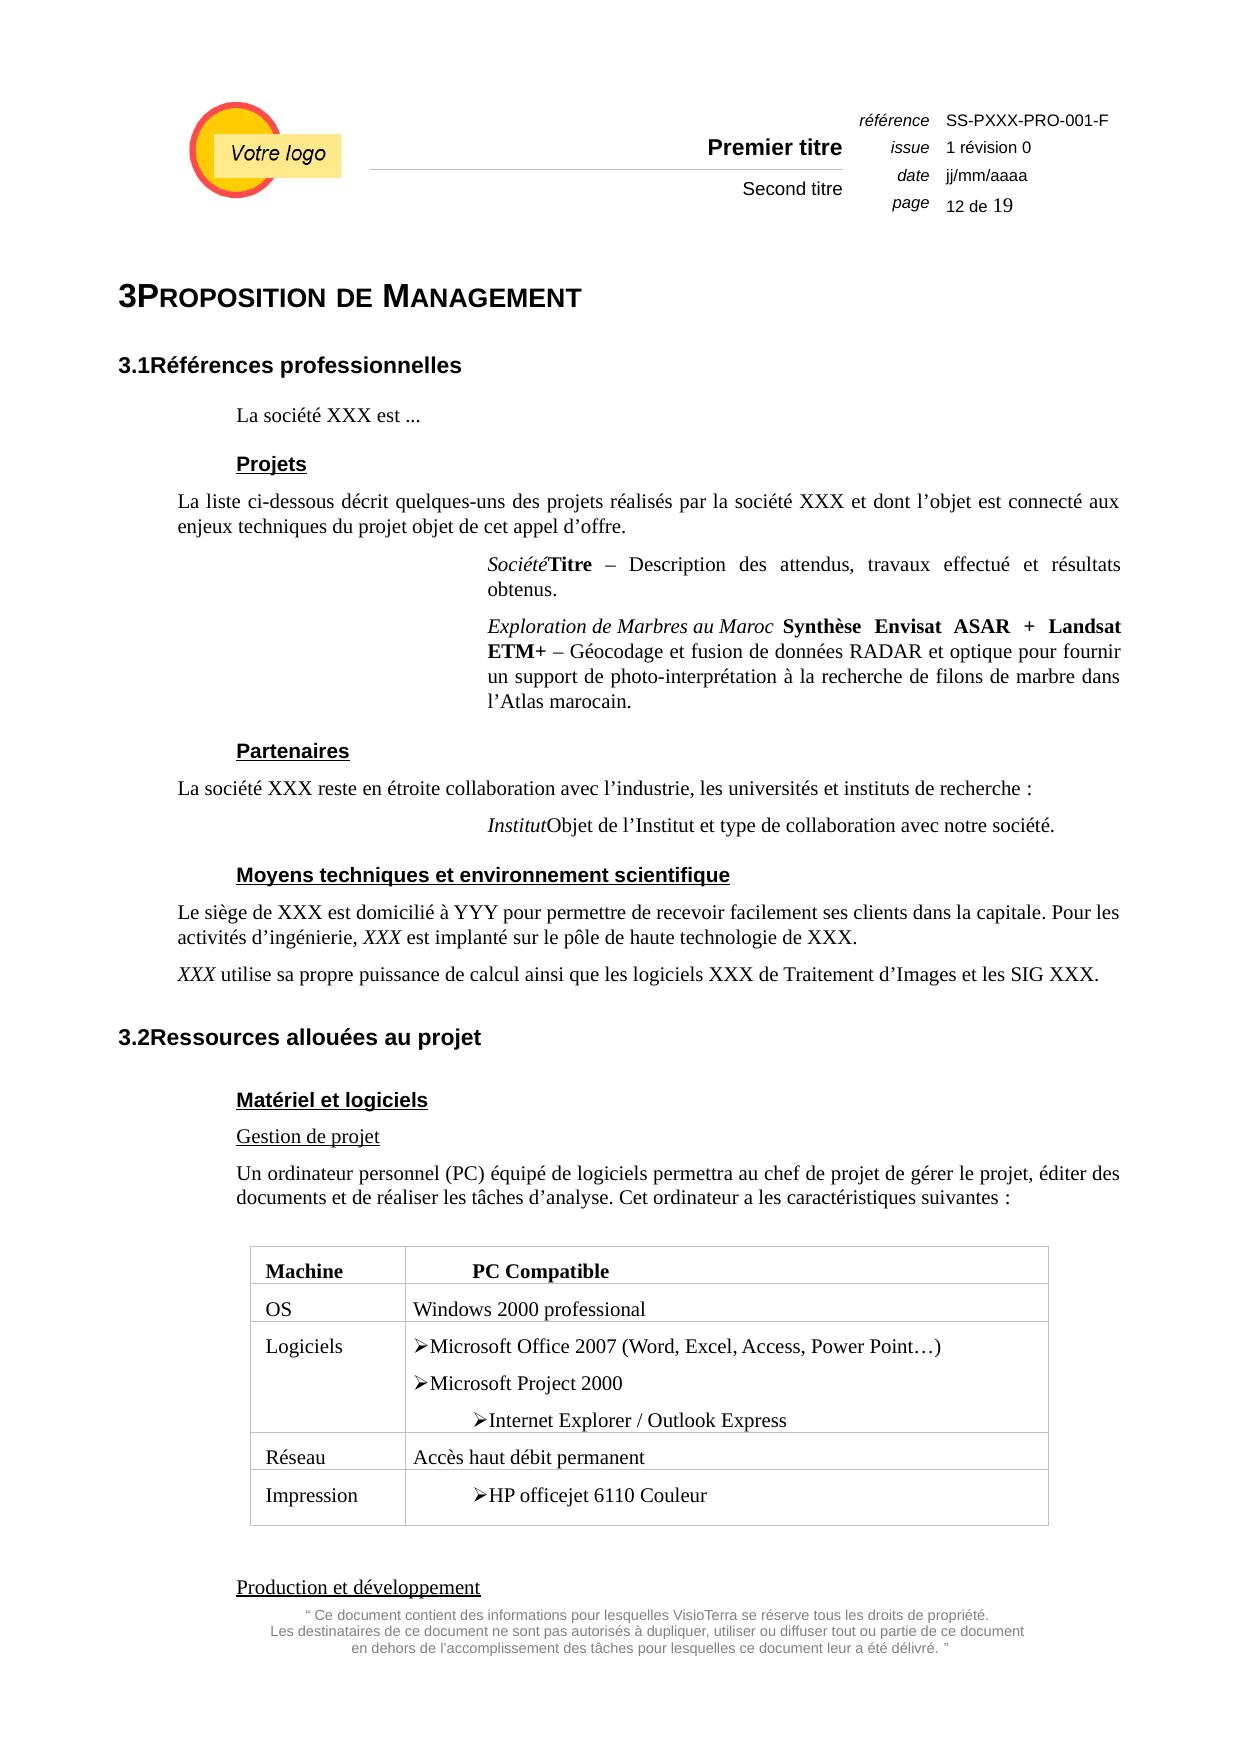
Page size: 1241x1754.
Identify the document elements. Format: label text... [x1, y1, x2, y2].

subtitle Matériel et logiciels [236, 1088, 1122, 1112]
text Société Titre – Description des attendus, travaux effectué et résultats obtenus. [177, 551, 1121, 601]
text La société XXX reste en étroite collaboration avec l’industrie, les universités et instituts de recherche : [177, 775, 1121, 800]
text La société XXX est ... [236, 403, 1122, 427]
table_cell OS [251, 1284, 405, 1321]
text XXX utilise sa propre puissance de calcul ainsi que les logiciels XXX de Traitement d’Images et les SIG XXX. [177, 962, 1121, 987]
subtitle Ressources allouées au projet [118, 1024, 1122, 1050]
subtitle Références professionnelles [118, 352, 1122, 378]
table_cell Logiciels [251, 1322, 405, 1432]
table_cell Accès haut débit permanent [406, 1433, 1048, 1469]
table_cell HP officejet 6110 Couleur [406, 1470, 1048, 1524]
text Production et développement [236, 1575, 1122, 1599]
table_cell Impression [251, 1470, 405, 1524]
text Le siège de XXX est domicilié à YYY pour permettre de recevoir facilement ses clients dans la capitale. Pour les activités d’ingénierie, XXX est implanté sur le pôle de haute technologie de XXX. [177, 899, 1121, 949]
text Un ordinateur personnel (PC) équipé de logiciels permettra au chef de projet de gérer le projet, éditer des documents et de réaliser les tâches d’analyse. Cet ordinateur a les caractéristiques suivantes : [236, 1161, 1122, 1209]
text La liste ci-dessous décrit quelques-uns des projets réalisés par la société XXX et dont l’objet est connecté aux enjeux techniques du projet objet de cet appel d’offre. [177, 489, 1121, 539]
subtitle Partenaires [236, 739, 1122, 763]
table_header PC Compatible [406, 1247, 1048, 1283]
table_header Machine [251, 1247, 405, 1283]
text Gestion de projet [236, 1124, 1122, 1148]
subtitle Projets [236, 452, 1122, 476]
text Institut Objet de l’Institut et type de collaboration avec notre société. [177, 813, 1121, 838]
table_cell Microsoft Office 2007 (Word, Excel, Access, Power Point…) Microsoft Project 2000 Internet Explorer / Outlook Express [406, 1322, 1048, 1432]
subtitle Proposition de Management [118, 276, 1122, 314]
subtitle Moyens techniques et environnement scientifique [236, 863, 1122, 887]
table_cell Réseau [251, 1433, 405, 1469]
text Exploration de Marbres au Maroc Synthèse Envisat ASAR + Landsat ETM+ – Géocodage et fusion de données RADAR et optique pour fournir un support de photo-interprétation à la recherche de filons de marbre dans l’Atlas marocain. [162, 614, 1121, 714]
table_cell Windows 2000 professional [406, 1284, 1048, 1321]
